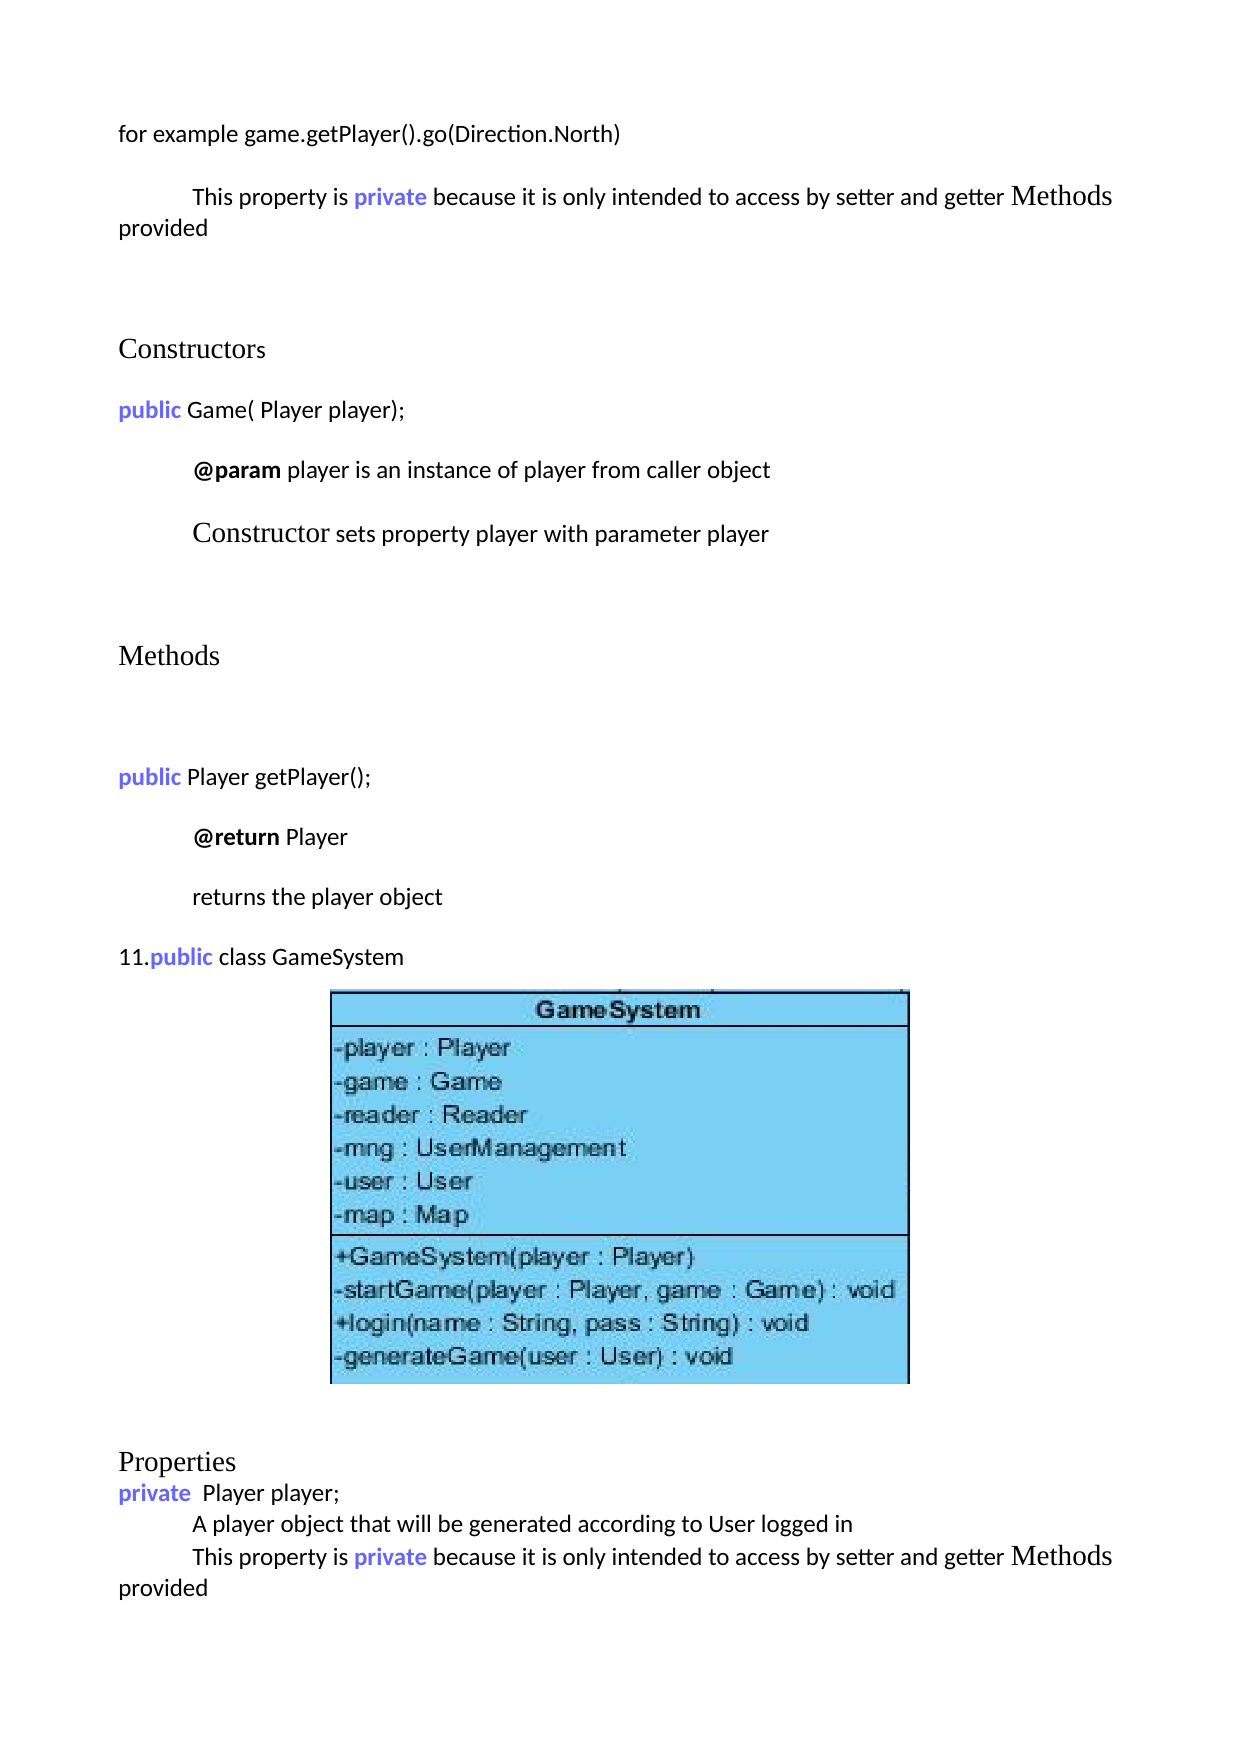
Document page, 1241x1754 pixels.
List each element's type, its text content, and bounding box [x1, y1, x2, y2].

text Constructor sets property player with parameter player [118, 515, 1122, 548]
text private Player player; [118, 1477, 1122, 1508]
picture [330, 989, 911, 1384]
text 11.public class GameSystem [118, 941, 1122, 971]
text A player object that will be generated according to User logged in [118, 1508, 1122, 1538]
text Properties [118, 1444, 1122, 1477]
text @return Player [118, 821, 1122, 851]
text Methods [118, 638, 1122, 671]
text This property is private because it is only intended to access by setter and getter Methods provided [118, 1538, 1122, 1603]
text @param player is an instance of player from caller object [118, 455, 1122, 485]
text for example game.getPlayer().go(Direction.North) [118, 118, 1122, 149]
text Constructors [118, 332, 1122, 365]
text This property is private because it is only intended to access by setter and getter Methods provided [118, 178, 1122, 242]
text public Game( Player player); [118, 395, 1122, 425]
text public Player getPlayer(); [118, 761, 1122, 791]
text returns the player object [118, 881, 1122, 911]
